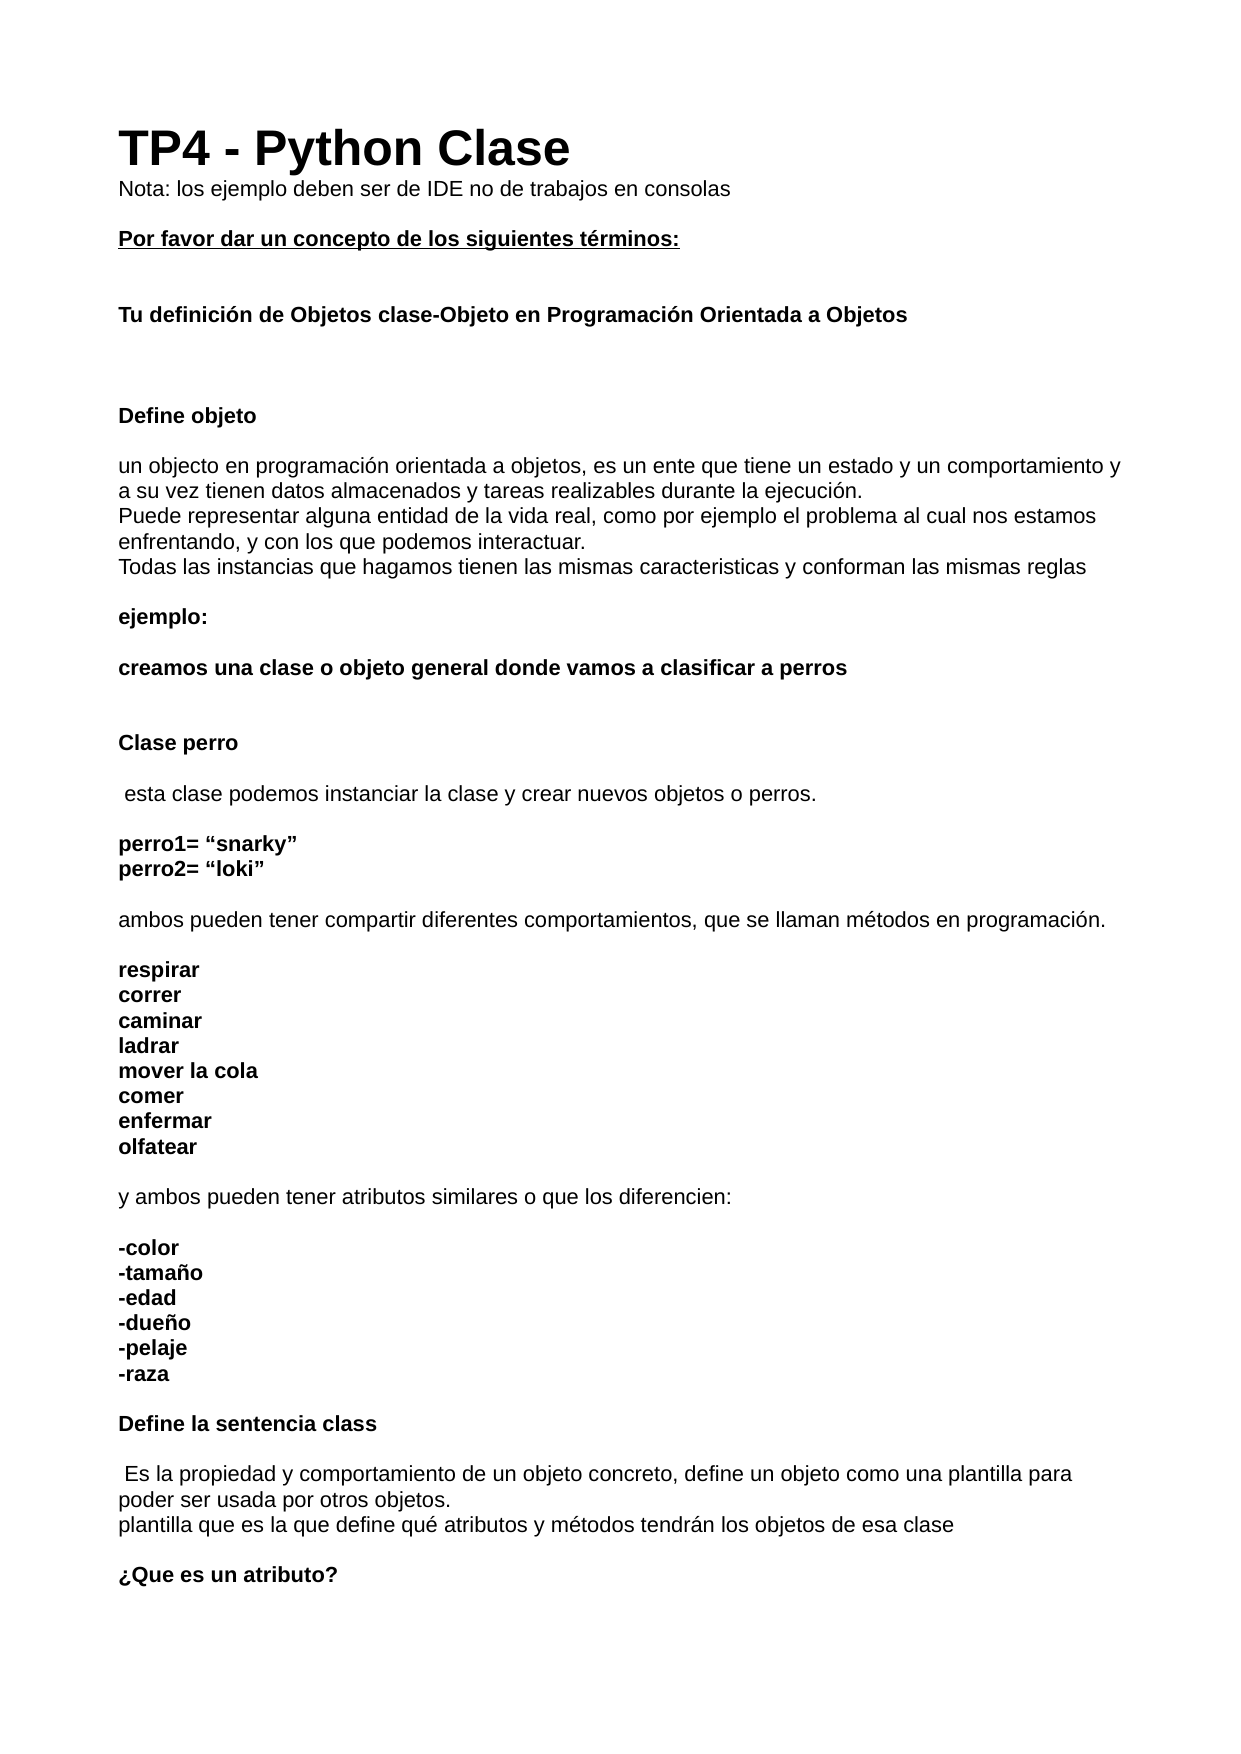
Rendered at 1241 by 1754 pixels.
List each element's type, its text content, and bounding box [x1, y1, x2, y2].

text Define la sentencia class [118, 1411, 1122, 1436]
text ambos pueden tener compartir diferentes comportamientos, que se llaman métodos en programación. [118, 907, 1122, 932]
text comer [118, 1083, 1122, 1108]
text TP4 - Python Clase [118, 118, 1122, 176]
text -dueño [118, 1310, 1122, 1335]
text ejemplo: [118, 604, 1122, 629]
text perro1= “snarky” [118, 831, 1122, 856]
text un objecto en programación orientada a objetos, es un ente que tiene un estado y un comportamiento y a su vez tienen datos almacenados y tareas realizables durante la ejecución. [118, 453, 1122, 503]
text mover la cola [118, 1058, 1122, 1083]
text esta clase podemos instanciar la clase y crear nuevos objetos o perros. [118, 781, 1122, 806]
text respirar [118, 957, 1122, 982]
text ladrar [118, 1033, 1122, 1058]
text -pelaje [118, 1335, 1122, 1360]
text Por favor dar un concepto de los siguientes términos: [118, 226, 1122, 251]
text Es la propiedad y comportamiento de un objeto concreto, define un objeto como una plantilla para poder ser usada por otros objetos. [118, 1461, 1122, 1512]
text ¿Que es un atributo? [118, 1562, 1122, 1587]
text Clase perro [118, 730, 1122, 755]
text Todas las instancias que hagamos tienen las mismas caracteristicas y conforman las mismas reglas [118, 554, 1122, 579]
text Tu definición de Objetos clase-Objeto en Programación Orientada a Objetos [118, 302, 1122, 327]
text -tamaño [118, 1259, 1122, 1285]
text -raza [118, 1360, 1122, 1386]
text Puede representar alguna entidad de la vida real, como por ejemplo el problema al cual nos estamos enfrentando, y con los que podemos interactuar. [118, 503, 1122, 554]
text creamos una clase o objeto general donde vamos a clasificar a perros [118, 654, 1122, 680]
text enfermar [118, 1108, 1122, 1133]
text Define objeto [118, 402, 1122, 428]
text plantilla que es la que define qué atributos y métodos tendrán los objetos de esa clase [118, 1512, 1122, 1537]
text caminar [118, 1007, 1122, 1033]
text -edad [118, 1285, 1122, 1310]
text correr [118, 982, 1122, 1007]
text -color [118, 1234, 1122, 1259]
text perro2= “loki” [118, 856, 1122, 881]
text y ambos pueden tener atributos similares o que los diferencien: [118, 1184, 1122, 1209]
text olfatear [118, 1133, 1122, 1159]
text Nota: los ejemplo deben ser de IDE no de trabajos en consolas [118, 176, 1122, 201]
